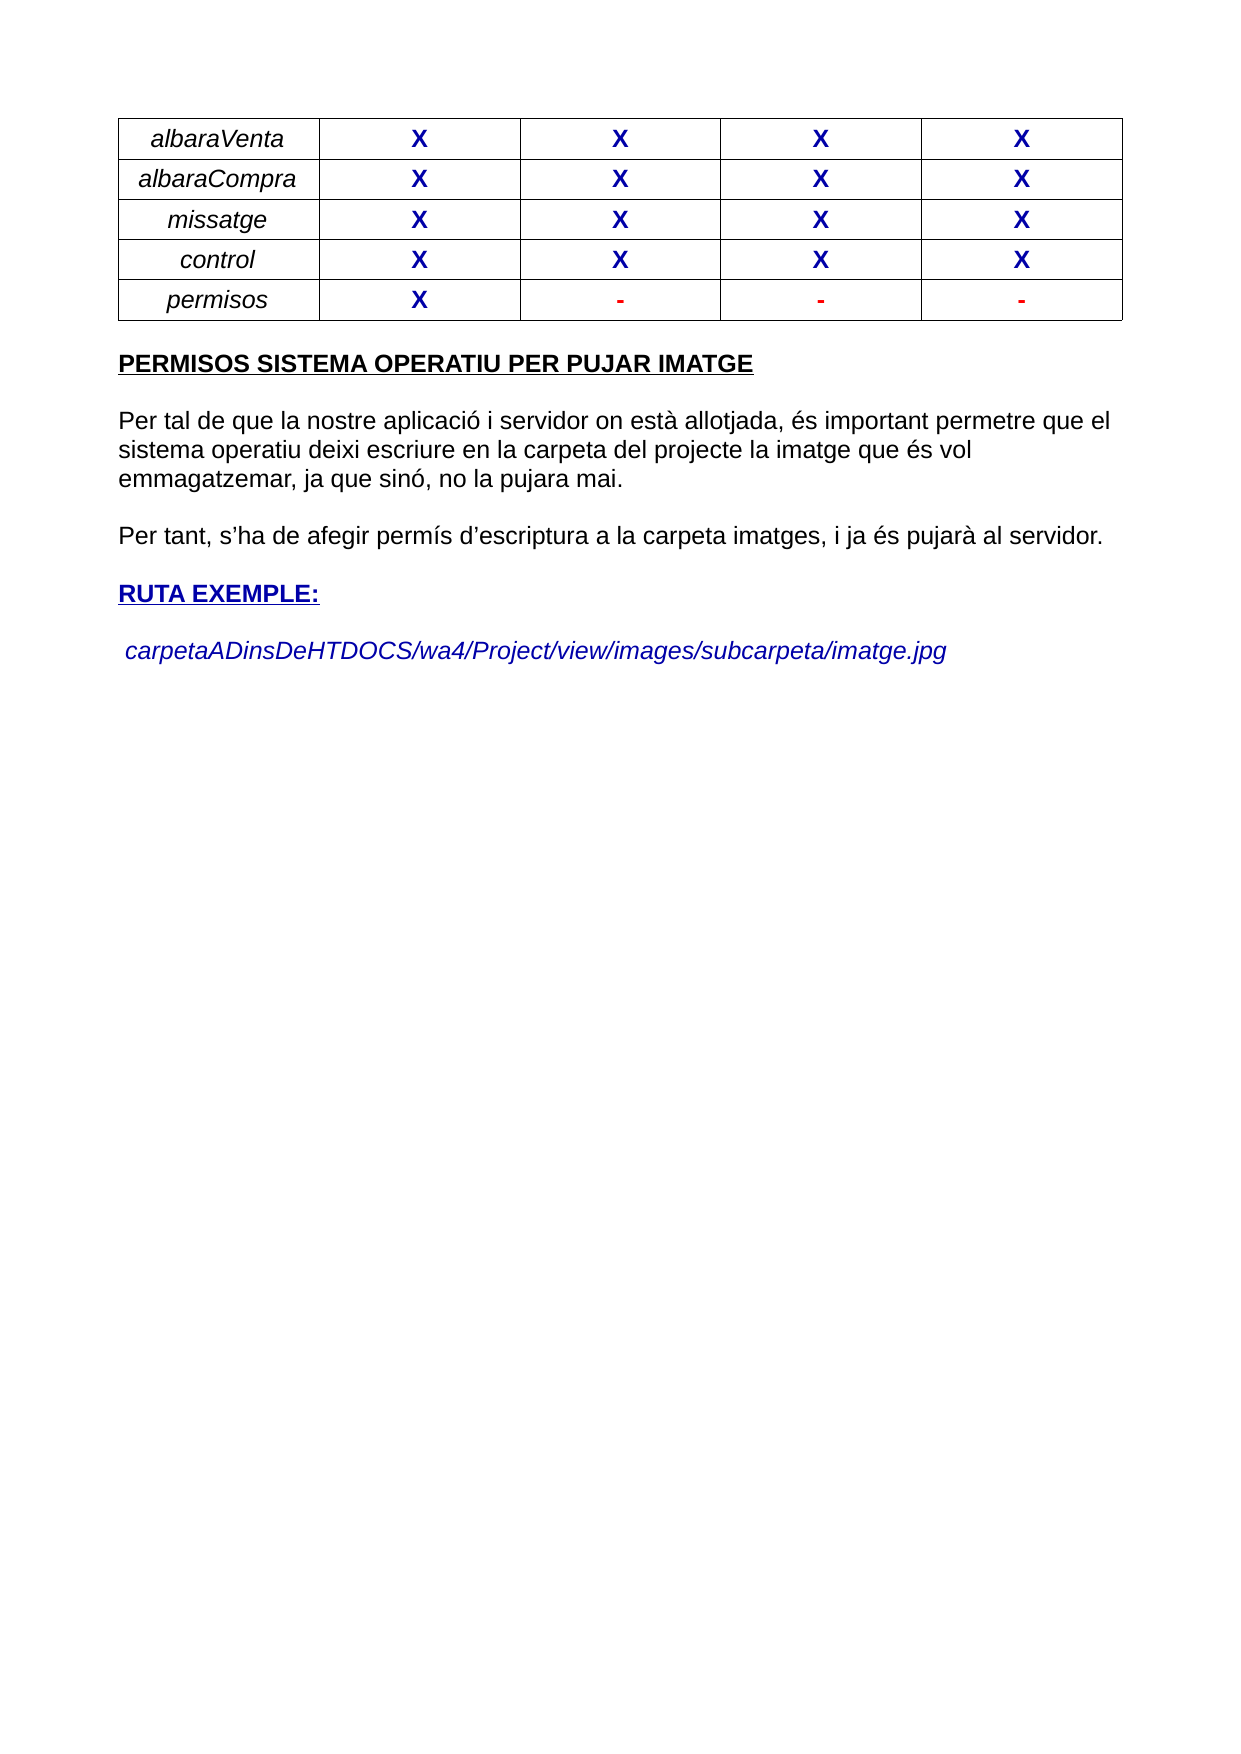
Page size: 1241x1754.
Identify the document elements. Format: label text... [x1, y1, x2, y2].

table_cell X [922, 200, 1122, 239]
text PERMISOS SISTEMA OPERATIU PER PUJAR IMATGE [118, 348, 1122, 377]
table_cell missatge [119, 200, 319, 239]
table_cell X [922, 240, 1122, 279]
table_cell - [922, 280, 1122, 320]
table_cell permisos [119, 280, 319, 320]
table_cell X [521, 240, 720, 279]
table_cell X [721, 119, 921, 158]
table_cell - [721, 280, 921, 320]
table_cell X [320, 280, 520, 320]
table_cell X [922, 160, 1122, 199]
table_cell X [521, 160, 720, 199]
table_cell control [119, 240, 319, 279]
text Per tal de que la nostre aplicació i servidor on està allotjada, és important permetre que el sistema operatiu deixi escriure en la carpeta del projecte la imatge que és vol emmagatzemar, ja que sinó, no la pujara mai. [118, 406, 1122, 492]
table_cell X [320, 119, 520, 158]
table_cell X [521, 200, 720, 239]
table_cell X [320, 240, 520, 279]
table_cell X [521, 119, 720, 158]
table_cell albaraCompra [119, 160, 319, 199]
table_cell - [521, 280, 720, 320]
text Per tant, s’ha de afegir permís d’escriptura a la carpeta imatges, i ja és pujarà al servidor. [118, 521, 1122, 550]
table_cell X [721, 240, 921, 279]
table_cell X [320, 200, 520, 239]
table_cell X [922, 119, 1122, 158]
table_cell albaraVenta [119, 119, 319, 158]
text carpetaADinsDeHTDOCS/wa4/Project/view/images/subcarpeta/imatge.jpg [118, 636, 1122, 665]
table_cell X [320, 160, 520, 199]
table_cell X [721, 160, 921, 199]
text RUTA EXEMPLE: [118, 578, 1122, 607]
table_cell X [721, 200, 921, 239]
